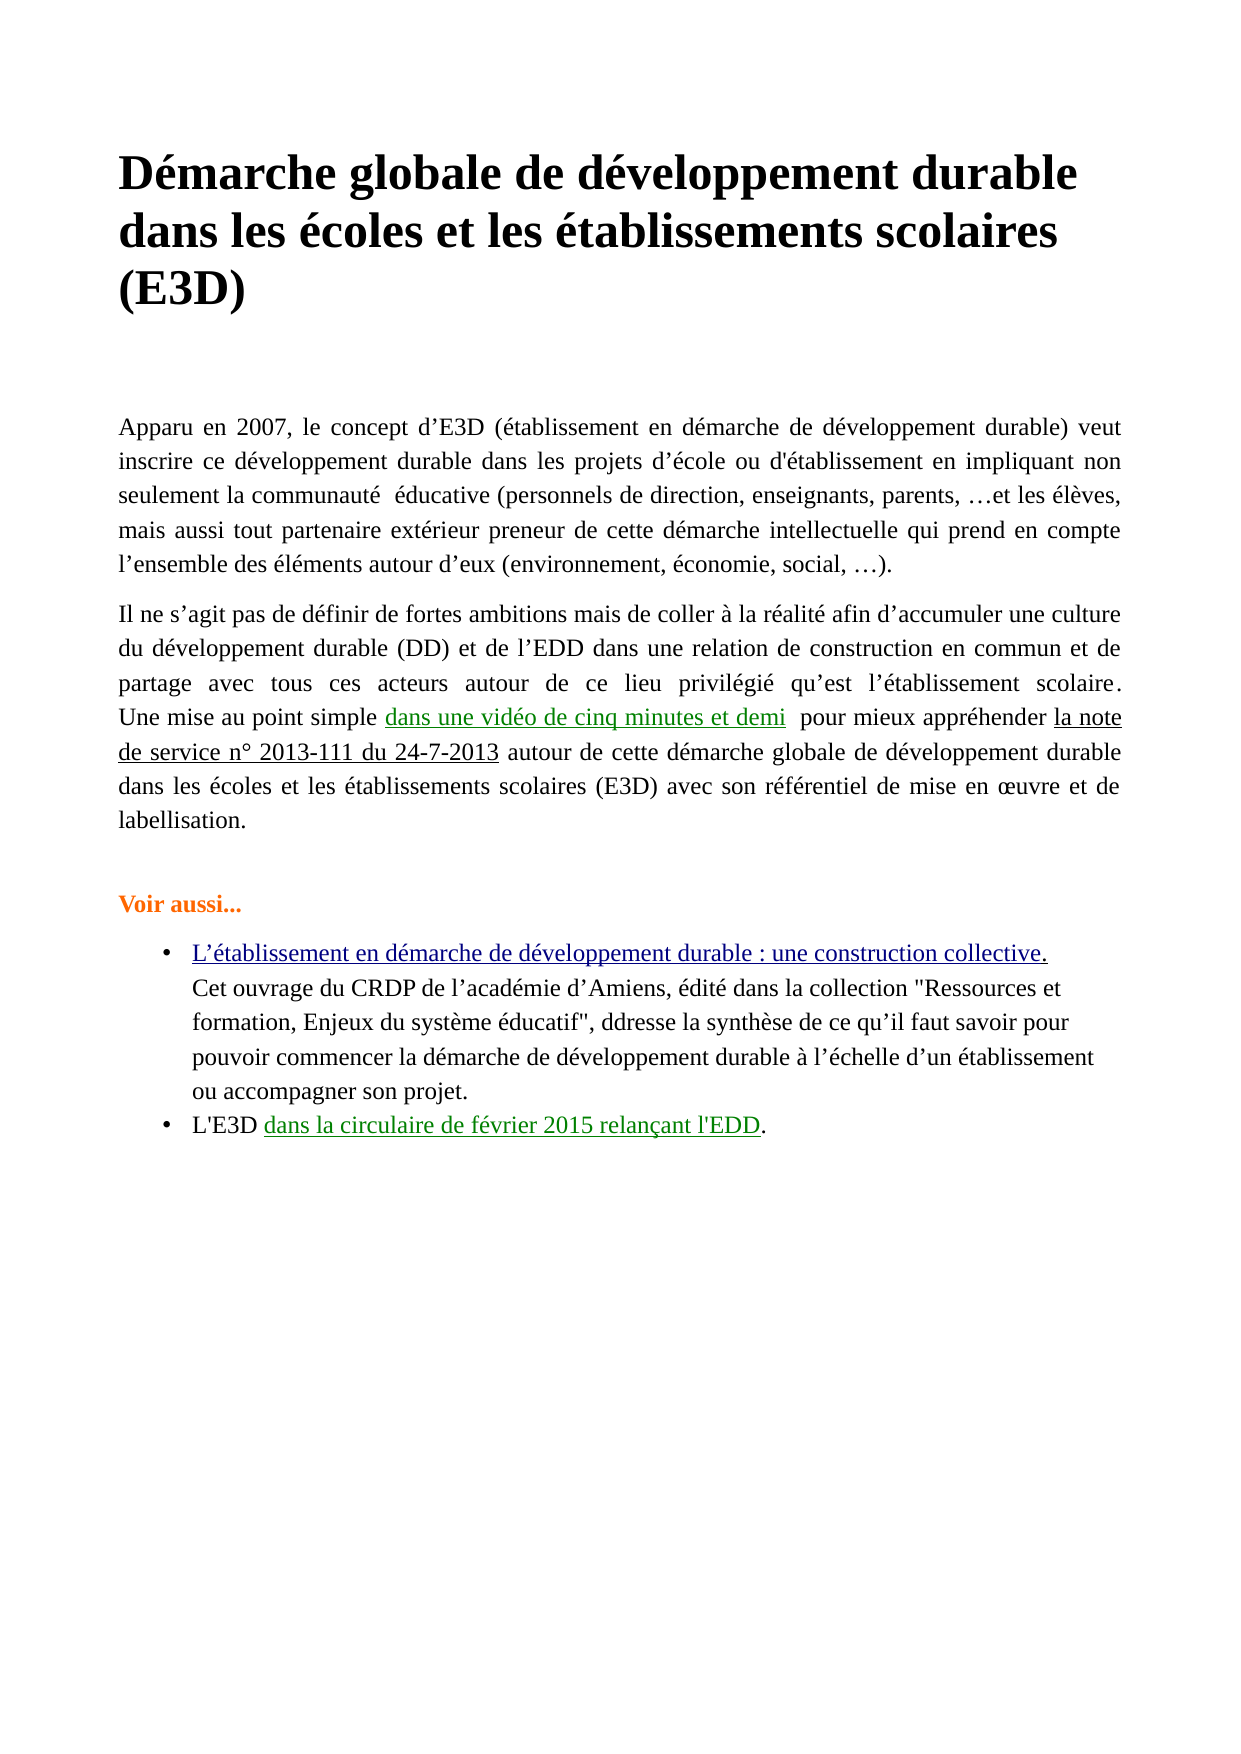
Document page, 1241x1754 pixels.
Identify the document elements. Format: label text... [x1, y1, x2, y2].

subtitle Démarche globale de développement durable dans les écoles et les établissements scolaires (E3D) [118, 143, 1122, 316]
text Apparu en 2007, le concept d’E3D (établissement en démarche de développement durable) veut inscrire ce développement durable dans les projets d’école ou d'établissement en impliquant non seulement la communauté éducative (personnels de direction, enseignants, parents, …et les élèves, mais aussi tout partenaire extérieur preneur de cette démarche intellectuelle qui prend en compte l’ensemble des éléments autour d’eux (environnement, économie, social, …). [118, 412, 1122, 578]
list L’établissement en démarche de développement durable : une construction collective. Cet ouvrage du CRDP de l’académie d’Amiens, édité dans la collection "Ressources et formation, Enjeux du système éducatif", ddresse la synthèse de ce qu’il faut savoir pour pouvoir commencer la démarche de développement durable à l’échelle d’un établissement ou accompagner son projet. [162, 938, 1122, 1105]
list L'E3D dans la circulaire de février 2015 relançant l'EDD. [162, 1111, 1122, 1139]
text Voir aussi... [118, 889, 1122, 918]
text Il ne s’agit pas de définir de fortes ambitions mais de coller à la réalité afin d’accumuler une culture du développement durable (DD) et de l’EDD dans une relation de construction en commun et de partage avec tous ces acteurs autour de ce lieu privilégié qu’est l’établissement scolaire. Une mise au point simple dans une vidéo de cinq minutes et demi pour mieux appréhender la note de service n° 2013-111 du 24-7-2013 autour de cette démarche globale de développement durable dans les écoles et les établissements scolaires (E3D) avec son référentiel de mise en œuvre et de labellisation. [118, 599, 1122, 869]
